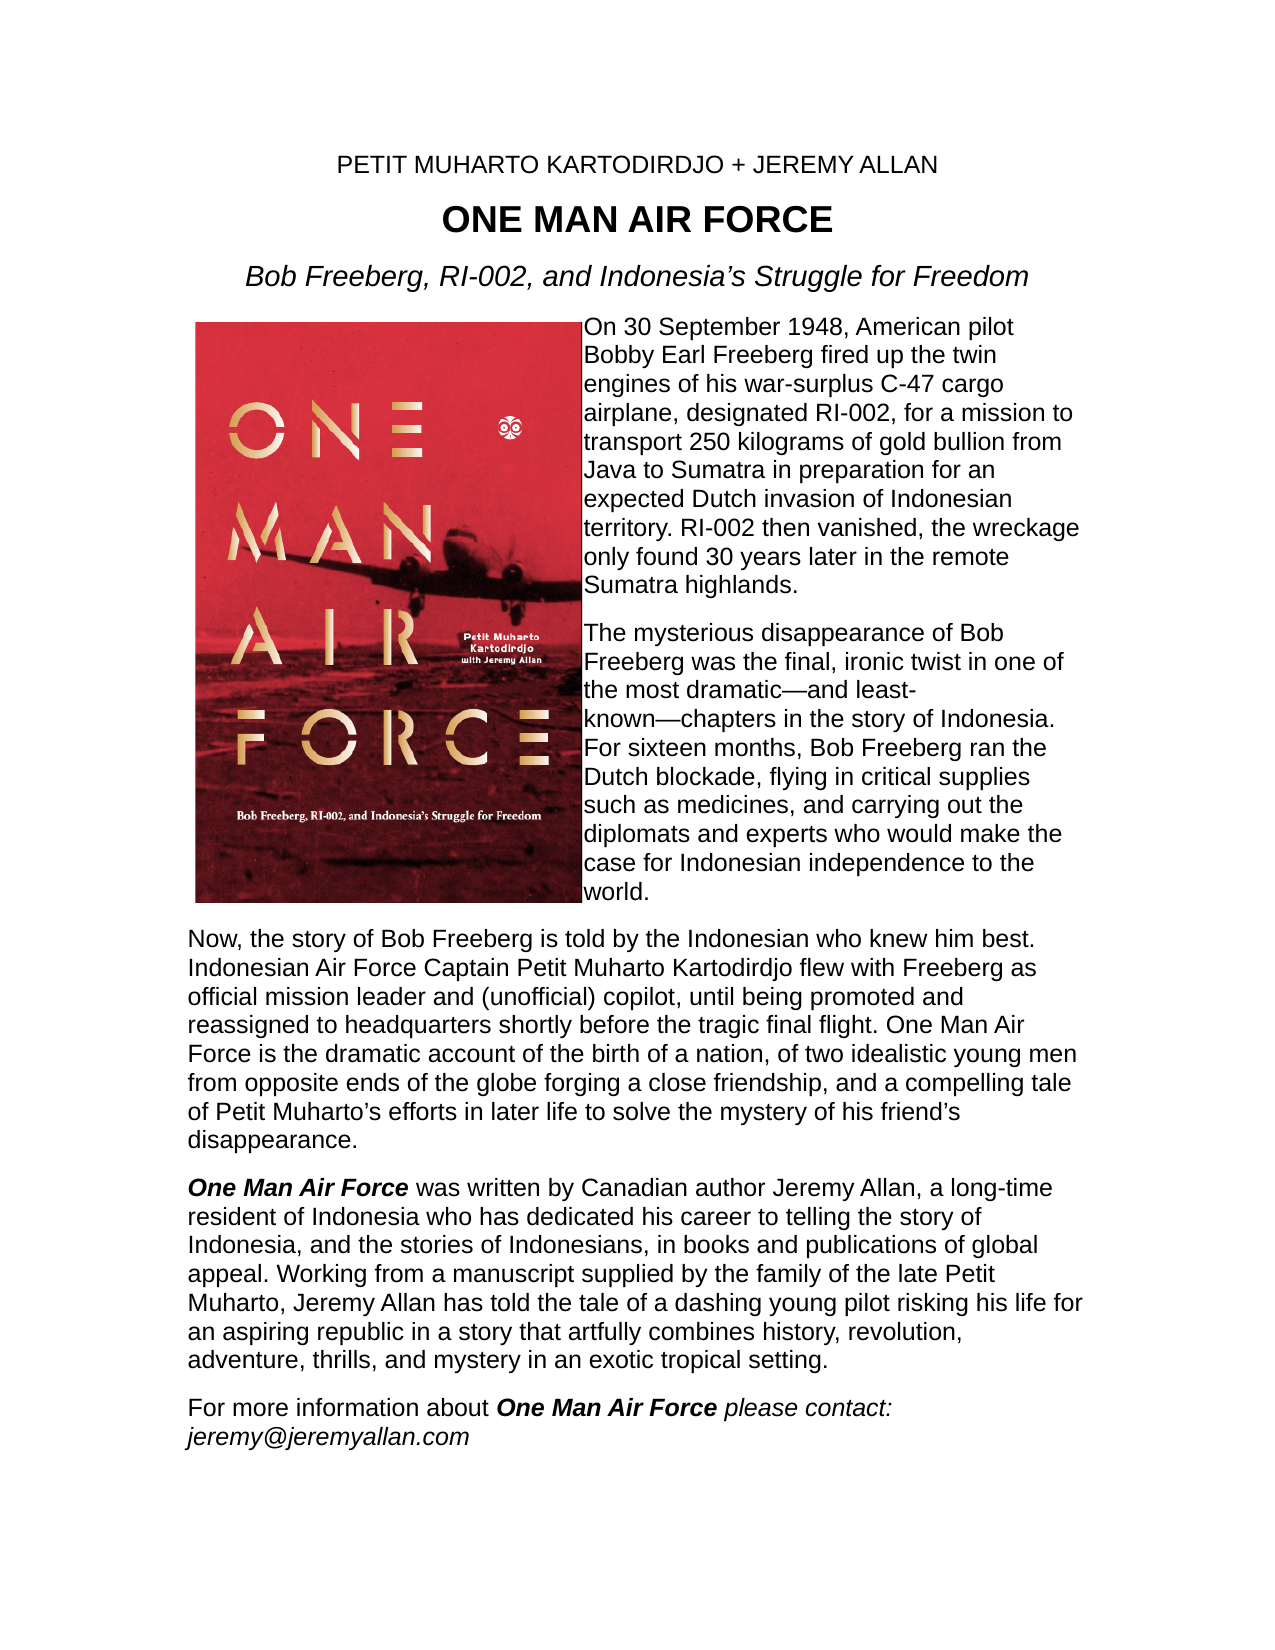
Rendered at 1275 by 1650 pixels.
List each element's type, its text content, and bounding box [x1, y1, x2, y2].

text PETIT MUHARTO KARTODIRDJO + JEREMY ALLAN [187, 150, 1087, 179]
text Bob Freeberg, RI-002, and Indonesia’s Struggle for Freedom [187, 259, 1087, 293]
text On 30 September 1948, American pilot Bobby Earl Freeberg fired up the twin engines of his war-surplus C-47 cargo airplane, designated RI-002, for a mission to transport 250 kilograms of gold bullion from Java to Sumatra in preparation for an expected Dutch invasion of Indonesian territory. RI-002 then vanished, the wreckage only found 30 years later in the remote Sumatra highlands. [187, 312, 1087, 599]
text The mysterious disappearance of Bob Freeberg was the final, ironic twist in one of the most dramatic―and least-known―chapters in the story of Indonesia. For sixteen months, Bob Freeberg ran the Dutch blockade, flying in critical supplies such as medicines, and carrying out the diplomats and experts who would make the case for Indonesian independence to the world. [187, 618, 1087, 905]
text Now, the story of Bob Freeberg is told by the Indonesian who knew him best. Indonesian Air Force Captain Petit Muharto Kartodirdjo flew with Freeberg as official mission leader and (unofficial) copilot, until being promoted and reassigned to headquarters shortly before the tragic final flight. One Man Air Force is the dramatic account of the birth of a nation, of two idealistic young men from opposite ends of the globe forging a close friendship, and a compelling tale of Petit Muharto’s efforts in later life to solve the mystery of his friend’s disappearance. [187, 924, 1087, 1154]
text One Man Air Force was written by Canadian author Jeremy Allan, a long-time resident of Indonesia who has dedicated his career to telling the story of Indonesia, and the stories of Indonesians, in books and publications of global appeal. Working from a manuscript supplied by the family of the late Petit Muharto, Jeremy Allan has told the tale of a dashing young pilot risking his life for an aspiring republic in a story that artfully combines history, revolution, adventure, thrills, and mystery in an exotic tropical setting. [187, 1173, 1087, 1374]
picture [195, 322, 583, 903]
text For more information about One Man Air Force please contact: jeremy@jeremyallan.com [187, 1393, 1087, 1450]
text ONE MAN AIR FORCE [187, 197, 1087, 241]
